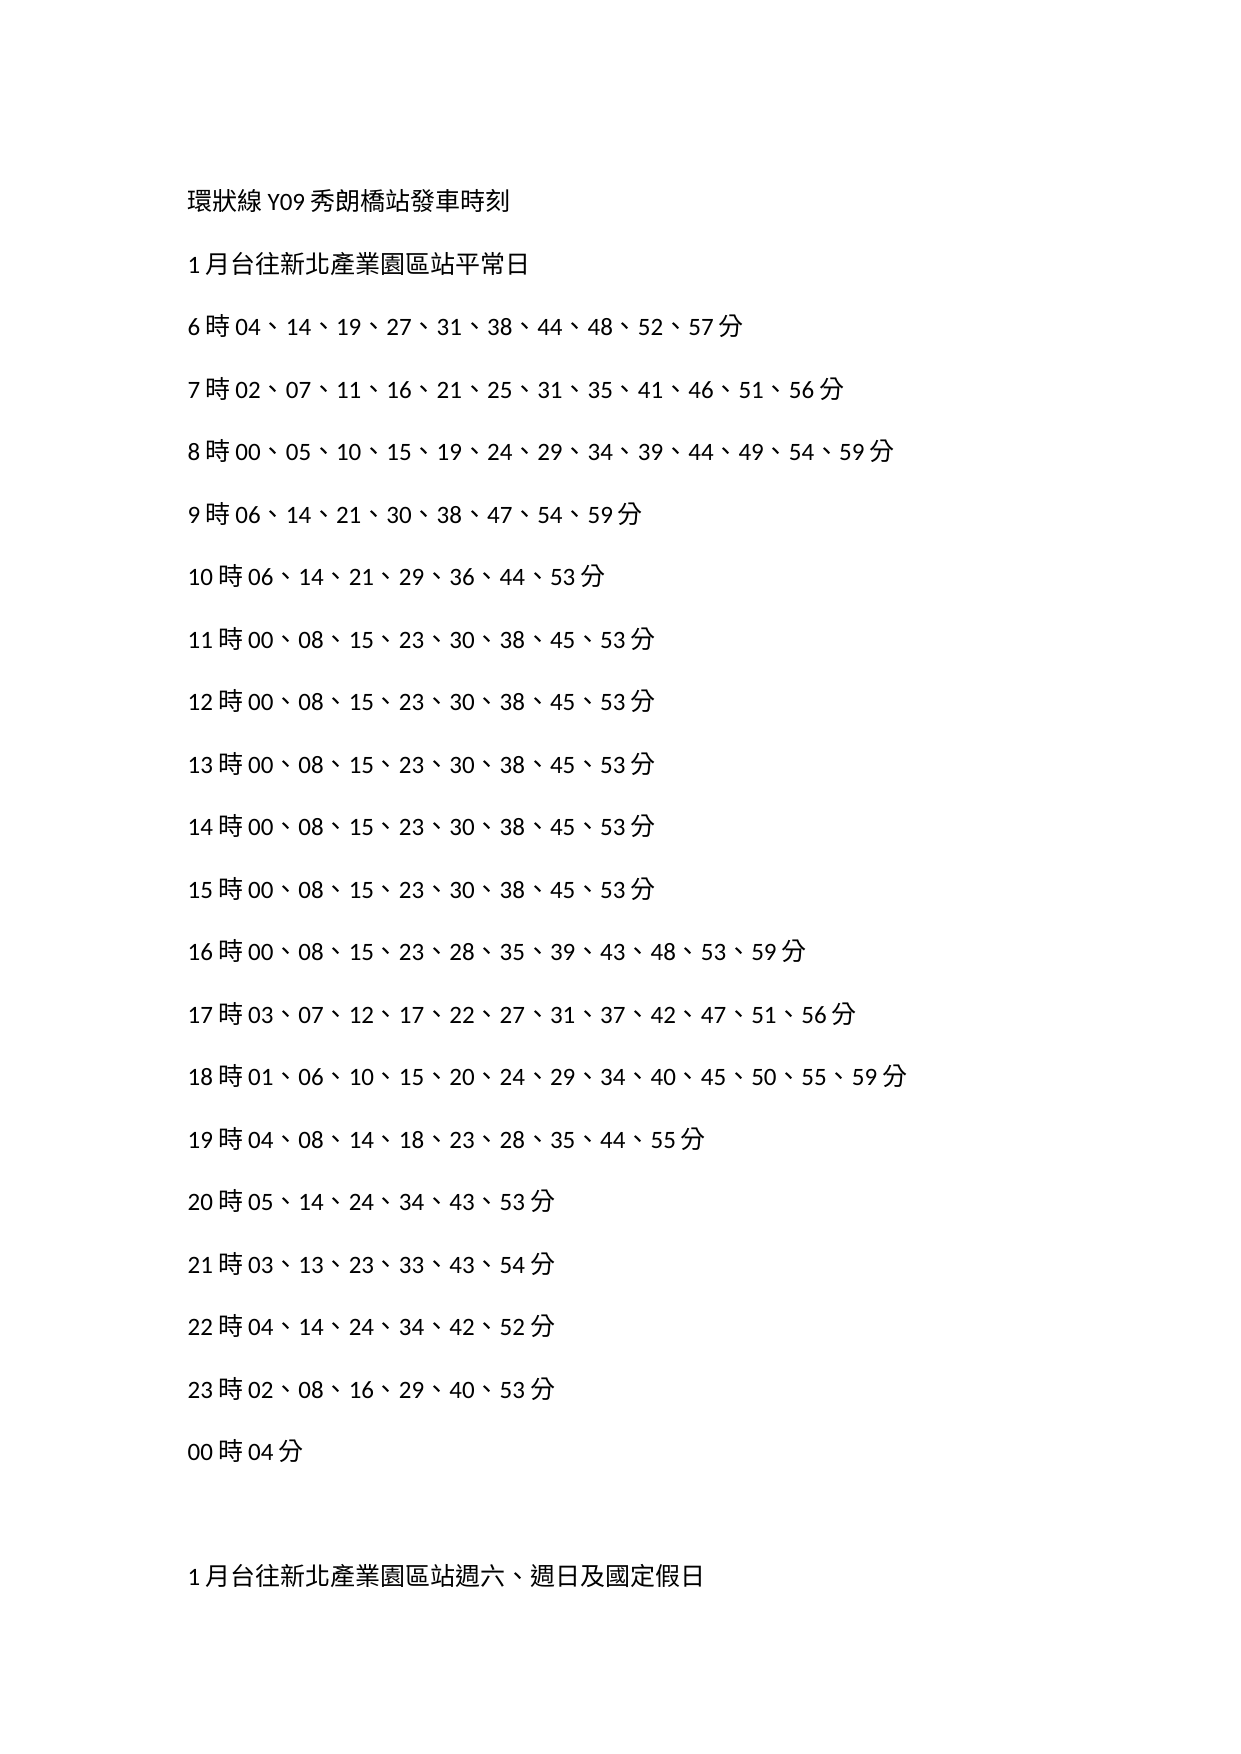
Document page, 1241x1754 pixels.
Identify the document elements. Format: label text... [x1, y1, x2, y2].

text 15時00、08、15、23、30、38、45、53分 [187, 846, 1053, 908]
text 1月台往新北產業園區站平常日 [187, 221, 1053, 283]
text 13時00、08、15、23、30、38、45、53分 [187, 721, 1053, 783]
text 19時04、08、14、18、23、28、35、44、55分 [187, 1096, 1053, 1158]
text 8時00、05、10、15、19、24、29、34、39、44、49、54、59分 [187, 408, 1053, 471]
text 00時04分 [187, 1408, 1053, 1471]
text 17時03、07、12、17、22、27、31、37、42、47、51、56分 [187, 971, 1053, 1033]
text 14時00、08、15、23、30、38、45、53分 [187, 783, 1053, 846]
text 11時00、08、15、23、30、38、45、53分 [187, 596, 1053, 658]
text 22時04、14、24、34、42、52分 [187, 1283, 1053, 1346]
text 18時01、06、10、15、20、24、29、34、40、45、50、55、59分 [187, 1033, 1053, 1096]
text 環狀線Y09秀朗橋站發車時刻 [187, 158, 1053, 221]
text 6時04、14、19、27、31、38、44、48、52、57分 [187, 283, 1053, 346]
text 16時00、08、15、23、28、35、39、43、48、53、59分 [187, 908, 1053, 971]
text 23時02、08、16、29、40、53分 [187, 1346, 1053, 1408]
text 20時05、14、24、34、43、53分 [187, 1158, 1053, 1221]
text 1月台往新北產業園區站週六、週日及國定假日 [187, 1533, 1053, 1596]
text 21時03、13、23、33、43、54分 [187, 1221, 1053, 1283]
text 9時06、14、21、30、38、47、54、59分 [187, 471, 1053, 533]
text 12時00、08、15、23、30、38、45、53分 [187, 658, 1053, 721]
text 10時06、14、21、29、36、44、53分 [187, 533, 1053, 596]
text 7時02、07、11、16、21、25、31、35、41、46、51、56分 [187, 346, 1053, 408]
